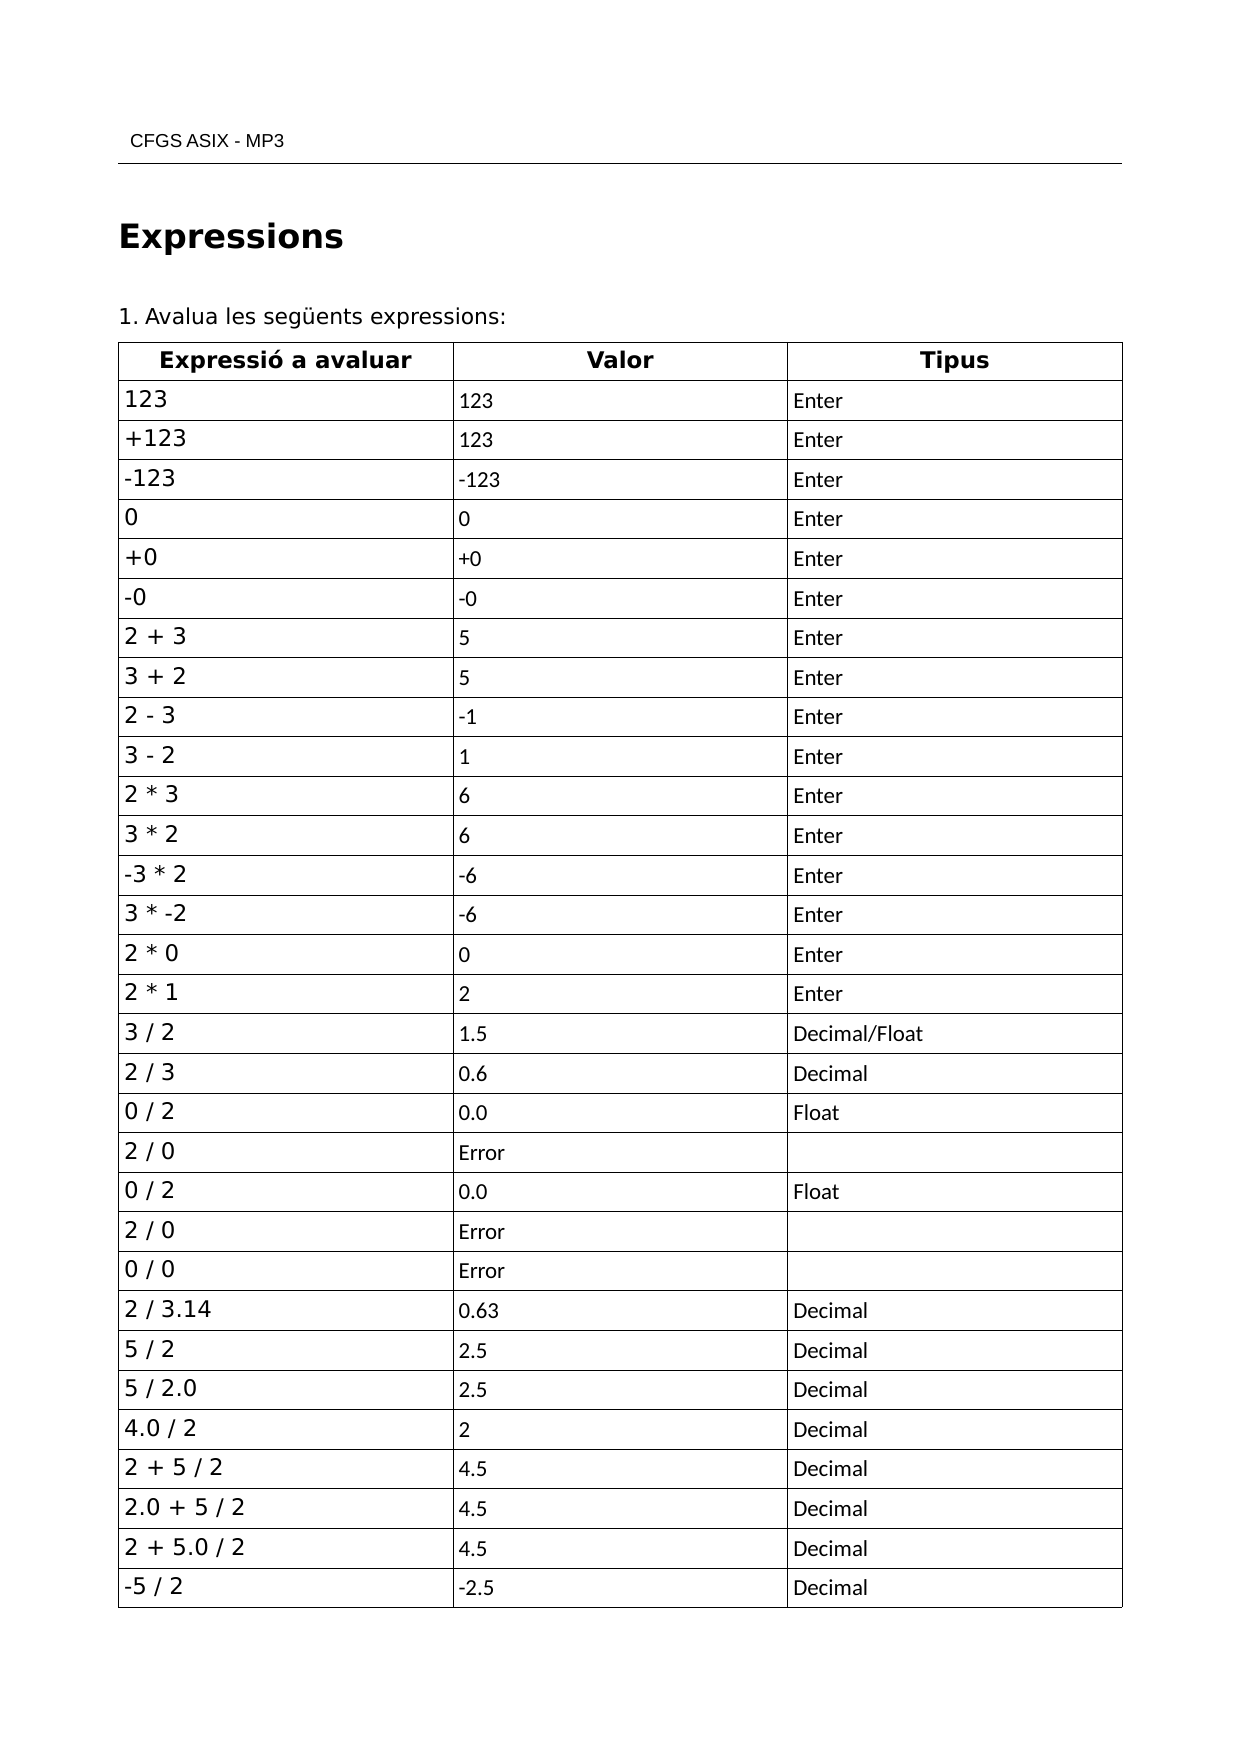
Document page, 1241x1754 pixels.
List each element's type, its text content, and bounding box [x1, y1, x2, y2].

table_cell -0 [454, 579, 787, 617]
table_cell 2 * 0 [119, 935, 453, 974]
table_cell -123 [119, 460, 453, 499]
table_cell Decimal [788, 1331, 1122, 1369]
table_cell -2.5 [454, 1569, 787, 1607]
table_cell -1 [454, 698, 787, 736]
table_cell Decimal/Float [788, 1014, 1122, 1053]
table_cell 3 - 2 [119, 737, 453, 776]
table_cell 4.5 [454, 1450, 787, 1488]
table_cell Error [454, 1133, 787, 1172]
table_cell 6 [454, 777, 787, 815]
table_cell Float [788, 1173, 1122, 1211]
table_cell Decimal [788, 1410, 1122, 1449]
table_cell 5 [454, 658, 787, 697]
table_cell Enter [788, 539, 1122, 578]
table_cell Enter [788, 460, 1122, 499]
table_cell 2.5 [454, 1371, 787, 1409]
table_cell 0 [454, 500, 787, 538]
table_cell Enter [788, 381, 1122, 419]
table_cell 3 * -2 [119, 896, 453, 934]
table_cell 3 / 2 [119, 1014, 453, 1053]
table_cell Decimal [788, 1529, 1122, 1567]
table_cell 123 [454, 381, 787, 419]
table_cell 0 [119, 500, 453, 538]
table_cell 123 [454, 421, 787, 459]
table_cell -6 [454, 856, 787, 894]
table_cell 0 [454, 935, 787, 974]
table_cell 2.0 + 5 / 2 [119, 1489, 453, 1528]
table_cell Enter [788, 816, 1122, 855]
table_cell +123 [119, 421, 453, 459]
table_cell -0 [119, 579, 453, 617]
table_cell 5 / 2.0 [119, 1371, 453, 1409]
table_cell 3 * 2 [119, 816, 453, 855]
table_cell [788, 1212, 1122, 1251]
table_cell [788, 1252, 1122, 1290]
table_cell 2 / 0 [119, 1212, 453, 1251]
table_cell Decimal [788, 1450, 1122, 1488]
table_cell 4.0 / 2 [119, 1410, 453, 1449]
table_cell 6 [454, 816, 787, 855]
table_cell Error [454, 1212, 787, 1251]
table_cell 0 / 0 [119, 1252, 453, 1290]
table_header Expressió a avaluar [119, 343, 453, 380]
table_cell Decimal [788, 1054, 1122, 1092]
list Avalua les següents expressions: [118, 304, 1122, 329]
table_cell 2 * 1 [119, 975, 453, 1013]
table_cell 5 [454, 619, 787, 657]
table_cell Decimal [788, 1569, 1122, 1607]
table_cell Enter [788, 619, 1122, 657]
table_cell 0.0 [454, 1173, 787, 1211]
table_cell 2 / 3 [119, 1054, 453, 1092]
table_header Tipus [788, 343, 1122, 380]
table_cell Enter [788, 777, 1122, 815]
table_cell Enter [788, 500, 1122, 538]
table_cell -3 * 2 [119, 856, 453, 894]
table_cell Enter [788, 737, 1122, 776]
table_cell 2 * 3 [119, 777, 453, 815]
table_header Valor [454, 343, 787, 380]
subtitle ­Expressions [118, 217, 1122, 256]
table_cell 4.5 [454, 1529, 787, 1567]
table_cell Enter [788, 421, 1122, 459]
table_cell Float [788, 1094, 1122, 1132]
table_cell 0.6 [454, 1054, 787, 1092]
table_cell 2 [454, 975, 787, 1013]
table_cell 1.5 [454, 1014, 787, 1053]
table_cell +0 [454, 539, 787, 578]
table_cell Enter [788, 579, 1122, 617]
table_cell 3 + 2 [119, 658, 453, 697]
table_cell Enter [788, 935, 1122, 974]
table_cell -5 / 2 [119, 1569, 453, 1607]
table_cell 2 / 3.14 [119, 1291, 453, 1330]
table_cell Enter [788, 896, 1122, 934]
table_cell 2 - 3 [119, 698, 453, 736]
table_cell -123 [454, 460, 787, 499]
table_cell 1 [454, 737, 787, 776]
table_cell +0 [119, 539, 453, 578]
table_cell 2 + 3 [119, 619, 453, 657]
table_cell 2.5 [454, 1331, 787, 1369]
table_cell 2 / 0 [119, 1133, 453, 1172]
table_cell 0 / 2 [119, 1094, 453, 1132]
table_cell 0.63 [454, 1291, 787, 1330]
table_cell Decimal [788, 1489, 1122, 1528]
table_cell Enter [788, 658, 1122, 697]
table_cell Decimal [788, 1291, 1122, 1330]
table_cell Enter [788, 856, 1122, 894]
table_cell Enter [788, 975, 1122, 1013]
table_cell Error [454, 1252, 787, 1290]
table_cell 2 [454, 1410, 787, 1449]
table_cell -6 [454, 896, 787, 934]
table_cell 123 [119, 381, 453, 419]
table_cell 2 + 5.0 / 2 [119, 1529, 453, 1567]
table_cell 0 / 2 [119, 1173, 453, 1211]
table_cell [788, 1133, 1122, 1172]
table_cell 0.0 [454, 1094, 787, 1132]
table_cell 2 + 5 / 2 [119, 1450, 453, 1488]
table_cell Decimal [788, 1371, 1122, 1409]
table_cell 4.5 [454, 1489, 787, 1528]
table_cell 5 / 2 [119, 1331, 453, 1369]
table_cell Enter [788, 698, 1122, 736]
